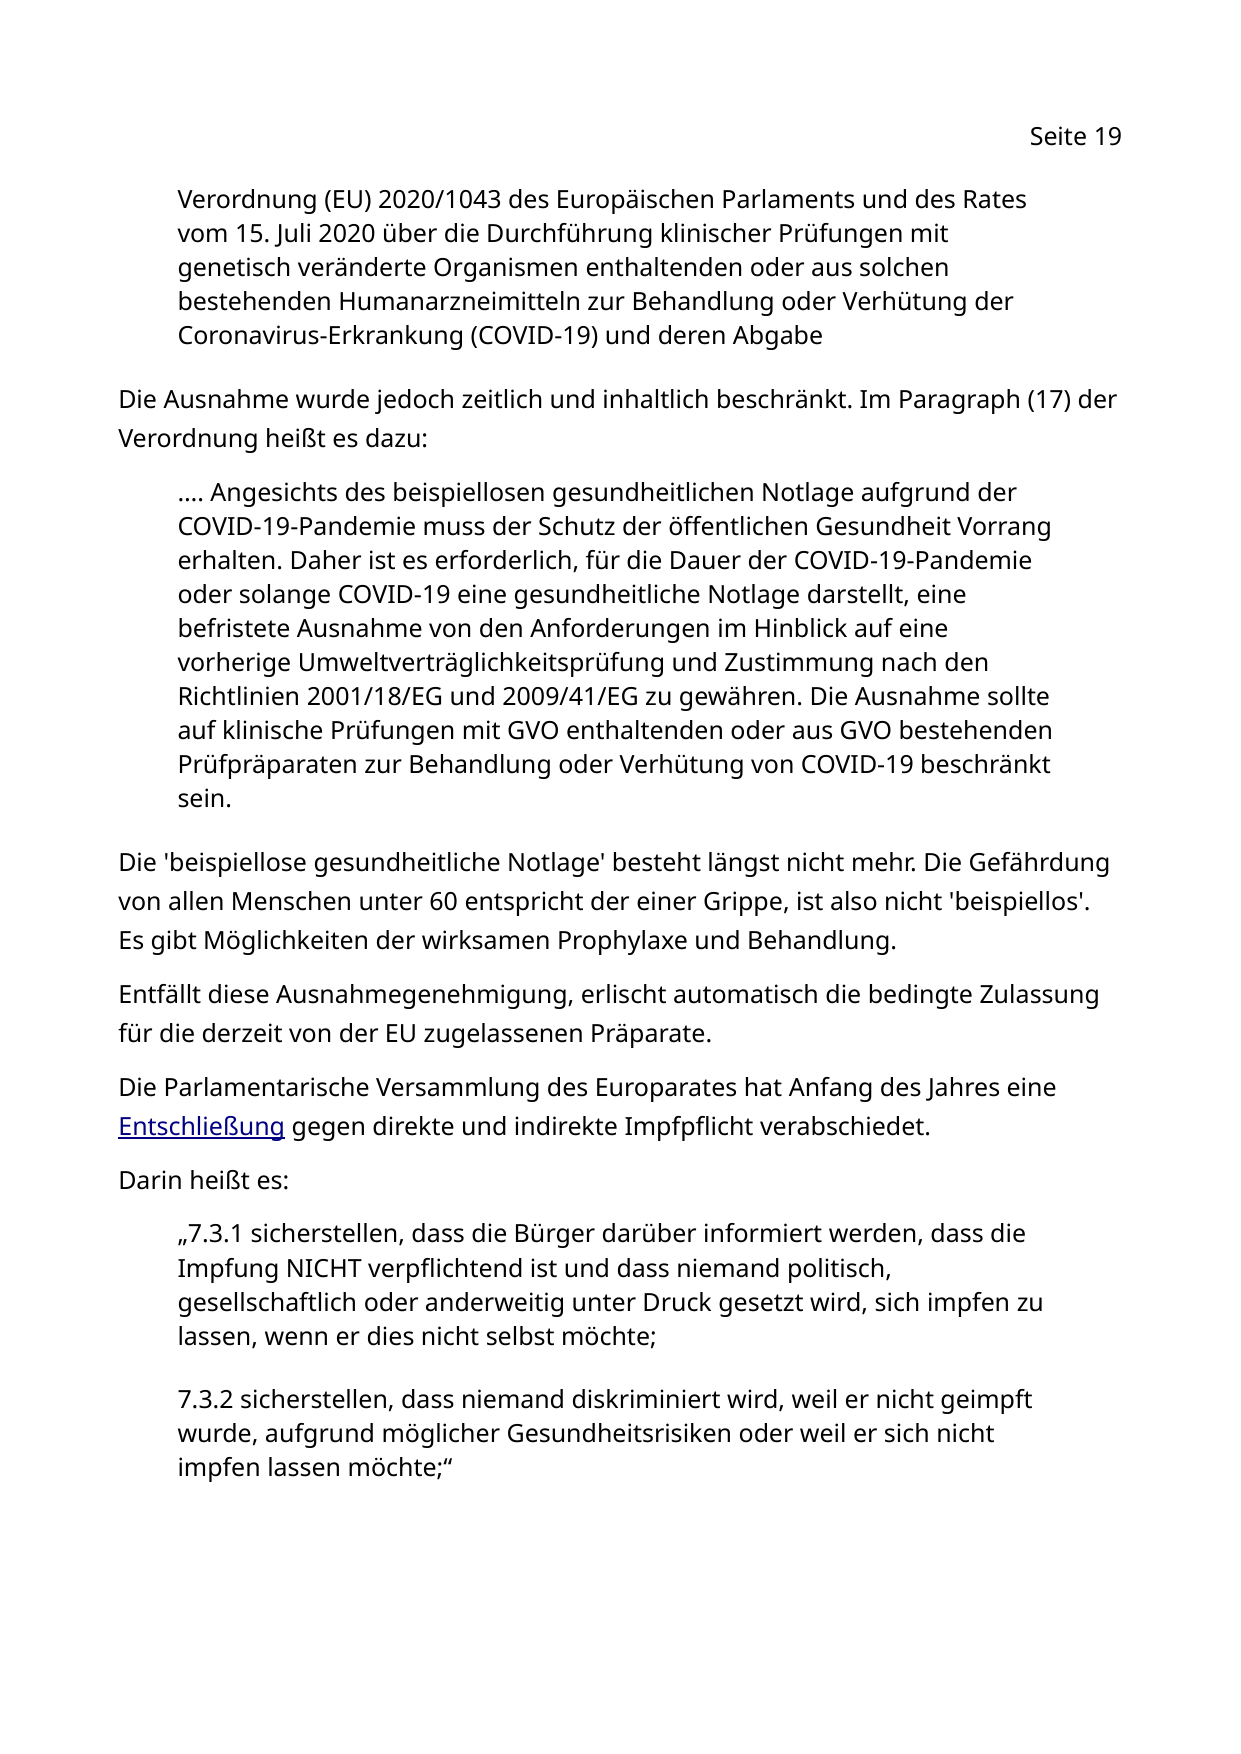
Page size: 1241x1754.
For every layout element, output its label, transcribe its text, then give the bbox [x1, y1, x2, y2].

text Die Parlamentarische Versammlung des Europarates hat Anfang des Jahres eine Entschließung gegen direkte und indirekte Impfpflicht verabschiedet. [118, 1069, 1122, 1143]
text Entfällt diese Ausnahmegenehmigung, erlischt automatisch die bedingte Zulassung für die derzeit von der EU zugelassenen Präparate. [118, 977, 1122, 1050]
text Die 'beispiellose gesundheitliche Notlage' besteht längst nicht mehr. Die Gefährdung von allen Menschen unter 60 entspricht der einer Grippe, ist also nicht 'beispiellos'. Es gibt Möglichkeiten der wirksamen Prophylaxe und Behandlung. [118, 844, 1122, 957]
text Die Ausnahme wurde jedoch zeitlich und inhaltlich beschränkt. Im Paragraph (17) der Verordnung heißt es dazu: [118, 381, 1122, 455]
text 7.3.2 sicherstellen, dass niemand diskriminiert wird, weil er nicht geimpft wurde, aufgrund möglicher Gesundheitsrisiken oder weil er sich nicht impfen lassen möchte;“ [177, 1382, 1063, 1484]
text Verordnung (EU) 2020/1043 des Europäischen Parlaments und des Rates vom 15. Juli 2020 über die Durchführung klinischer Prüfungen mit genetisch veränderte Organismen enthaltenden oder aus solchen bestehenden Humanarzneimitteln zur Behandlung oder Verhütung der Coronavirus-Erkrankung (COVID-19) und deren Abgabe [177, 182, 1063, 352]
text „7.3.1 sicherstellen, dass die Bürger darüber informiert werden, dass die Impfung NICHT verpflichtend ist und dass niemand politisch, gesellschaftlich oder anderweitig unter Druck gesetzt wird, sich impfen zu lassen, wenn er dies nicht selbst möchte; [177, 1216, 1063, 1352]
text Darin heißt es: [118, 1162, 1122, 1196]
text …. Angesichts des beispiellosen gesundheitlichen Notlage aufgrund der COVID-19-Pandemie muss der Schutz der öffentlichen Gesundheit Vorrang erhalten. Daher ist es erforderlich, für die Dauer der COVID-19-Pandemie oder solange COVID-19 eine gesundheitliche Notlage darstellt, eine befristete Ausnahme von den Anforderungen im Hinblick auf eine vorherige Umweltverträglichkeitsprüfung und Zustimmung nach den Richtlinien 2001/18/EG und 2009/41/EG zu gewähren. Die Ausnahme sollte auf klinische Prüfungen mit GVO enthaltenden oder aus GVO bestehenden Prüfpräparaten zur Behandlung oder Verhütung von COVID-19 beschränkt sein. [177, 474, 1063, 815]
